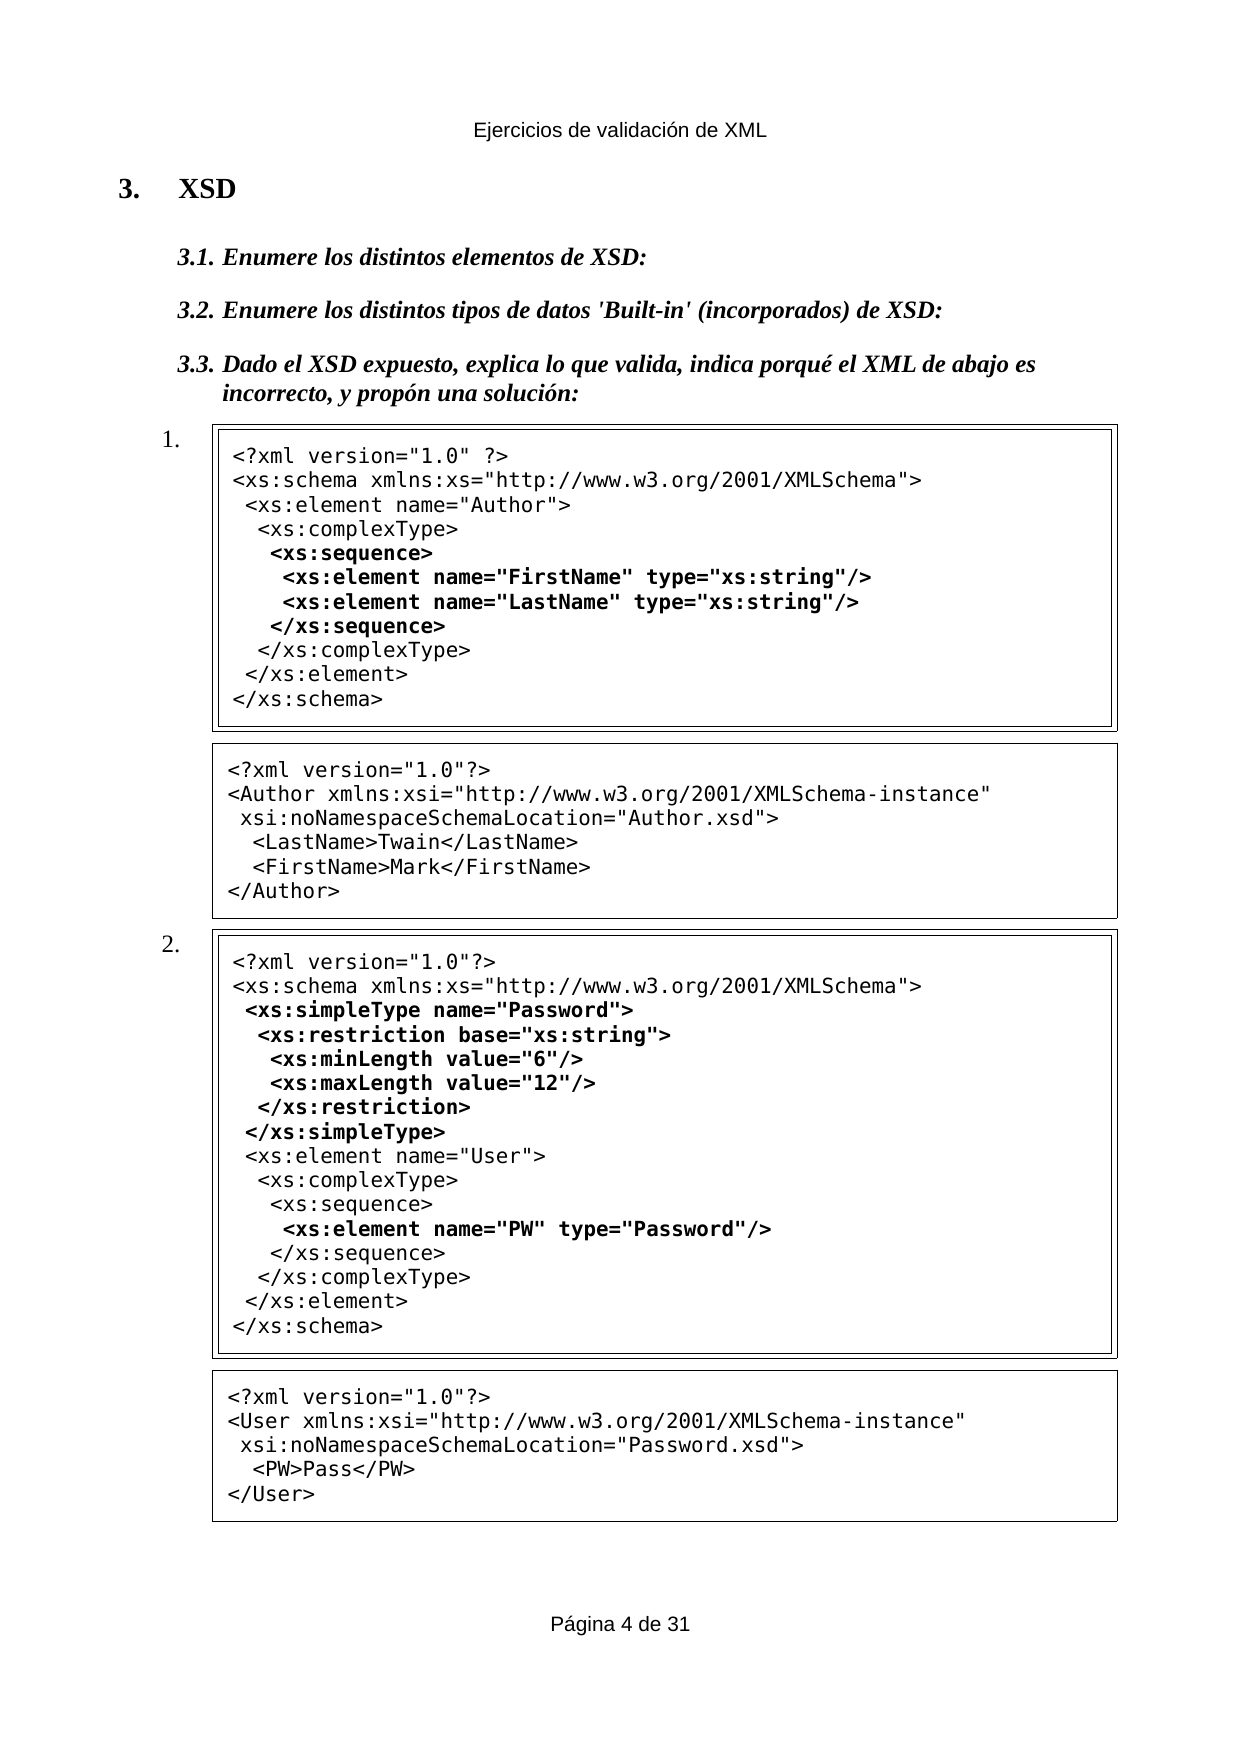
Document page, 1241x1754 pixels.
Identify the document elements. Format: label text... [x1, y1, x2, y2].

table_cell <?xml version="1.0"?> <xs:schema xmlns:xs="http://www.w3.org/2001/XMLSchema"> <xs:simpleType name="Password"> <xs:restriction base="xs:string"> <xs:minLength value="6"/> <xs:maxLength value="12"/> </xs:restriction> </xs:simpleType> <xs:element name="User"> <xs:complexType> <xs:sequence> <xs:element name="PW" type="Password"/> </xs:sequence> </xs:complexType> </xs:element> </xs:schema> [207, 924, 1123, 1364]
table_header [118, 418, 207, 737]
subtitle Dado el XSD expuesto, explica lo que valida, indica porqué el XML de abajo es incorrecto, y propón una solución: [177, 349, 1122, 406]
table_cell [118, 1364, 207, 1527]
subtitle Enumere los distintos elementos de XSD: [177, 242, 1122, 271]
subtitle Enumere los distintos tipos de datos 'Built-in' (incorporados) de XSD: [177, 295, 1122, 324]
table_header <?xml version="1.0" ?> <xs:schema xmlns:xs="http://www.w3.org/2001/XMLSchema"> <xs:element name="Author"> <xs:complexType> <xs:sequence> <xs:element name="FirstName" type="xs:string"/> <xs:element name="LastName" type="xs:string"/> </xs:sequence> </xs:complexType> </xs:element> </xs:schema> [207, 418, 1123, 737]
table_cell <?xml version="1.0"?> <User xmlns:xsi="http://www.w3.org/2001/XMLSchema-instance" xsi:noNamespaceSchemaLocation="Password.xsd"> <PW>Pass</PW> </User> [207, 1364, 1123, 1527]
table_cell [118, 924, 207, 1364]
table_cell [118, 737, 207, 924]
table_cell <?xml version="1.0"?> <Author xmlns:xsi="http://www.w3.org/2001/XMLSchema-instance" xsi:noNamespaceSchemaLocation="Author.xsd"> <LastName>Twain</LastName> <FirstName>Mark</FirstName> </Author> [207, 737, 1123, 924]
subtitle XSD [118, 172, 1122, 205]
